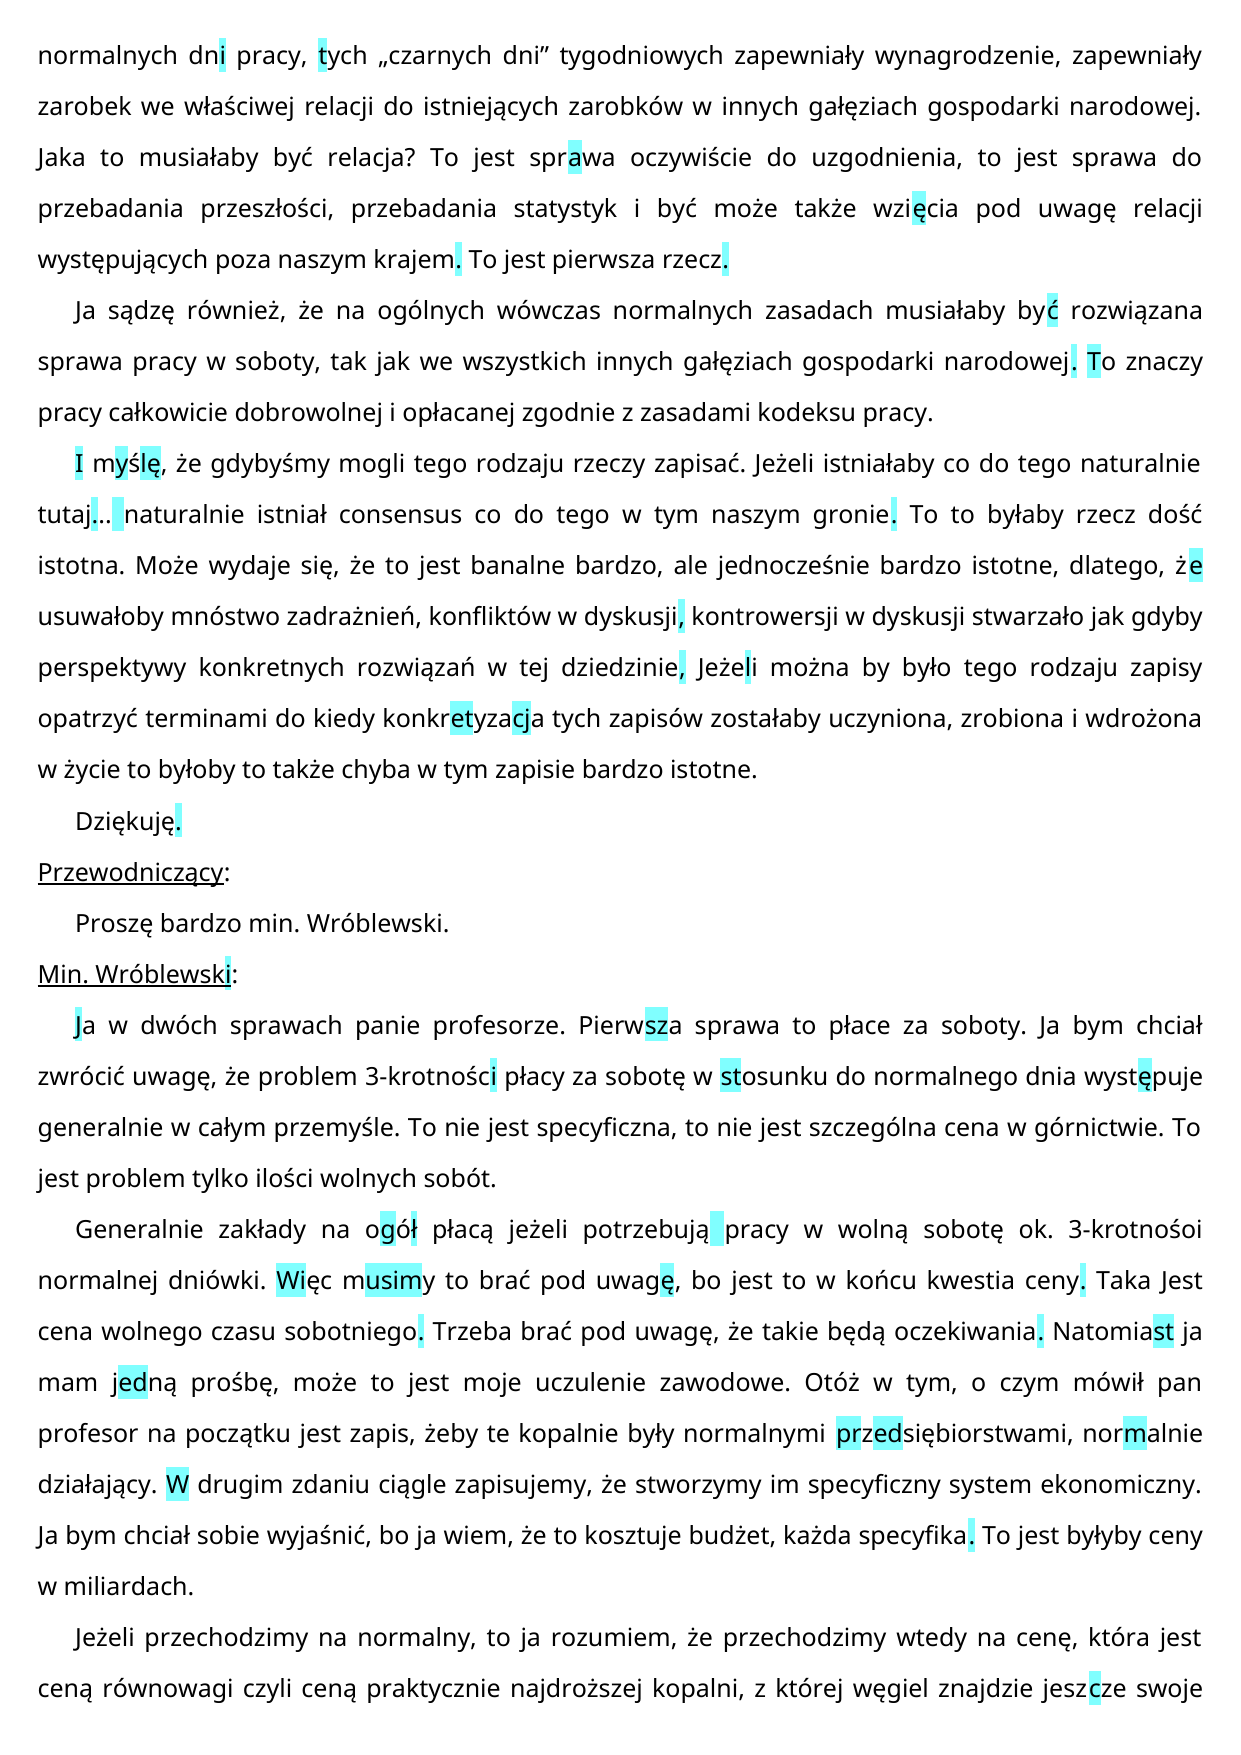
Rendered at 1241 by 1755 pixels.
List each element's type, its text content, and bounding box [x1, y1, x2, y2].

text Proszę bardzo min. Wróblewski. [37, 905, 1203, 939]
text Dziękuję. [37, 803, 1203, 837]
text Generalnie zakłady na ogół płacą jeżeli potrzebują pracy w wolną sobotę ok. 3-krotnośoi normalnej dniówki. Więc musimy to brać pod uwagę, bo jest to w końcu kwestia ceny. Taka Jest cena wolnego czasu sobotniego. Trzeba brać pod uwagę, że takie będą oczekiwania. Natomiast ja mam jedną prośbę, może to jest moje uczulenie zawodowe. Otóż w tym, o czym mówił pan profesor na początku jest zapis, żeby te kopalnie były normalnymi przedsiębiorstwami, normalnie działający. W drugim zdaniu ciągle zapisujemy, że stworzymy im specyficzny system ekonomiczny. Ja bym chciał sobie wyjaśnić, bo ja wiem, że to kosztuje budżet, każda specyfika. To jest byłyby ceny w miliardach. [37, 1211, 1203, 1603]
text Ja w dwóch sprawach panie profesorze. Pierwsza sprawa to płace za soboty. Ja bym chciał zwrócić uwagę, że problem 3-krotności płacy za sobotę w stosunku do normalnego dnia występuje generalnie w całym przemyśle. To nie jest specyficzna, to nie jest szczególna cena w górnictwie. To jest problem tylko ilości wolnych sobót. [37, 1007, 1203, 1194]
text Jeżeli przechodzimy na normalny, to ja rozumiem, że przechodzimy wtedy na cenę, która jest ceną równowagi czyli ceną praktycznie najdroższej kopalni, z której węgiel znajdzie jeszcze swoje [37, 1620, 1203, 1705]
text Przewodniczący: [37, 854, 1203, 888]
text I myślę, że gdybyśmy mogli tego rodzaju rzeczy zapisać. Jeżeli istniałaby co do tego naturalnie tutaj... naturalnie istniał consensus co do tego w tym naszym gronie. To to byłaby rzecz dość istotna. Może wydaje się, że to jest banalne bardzo, ale jednocześnie bardzo istotne, dlatego, że usuwałoby mnóstwo zadrażnień, konfliktów w dyskusji, kontrowersji w dyskusji stwarzało jak gdyby perspektywy konkretnych rozwiązań w tej dziedzinie, Jeżeli można by było tego rodzaju zapisy opatrzyć terminami do kiedy konkretyzacja tych zapisów zostałaby uczyniona, zrobiona i wdrożona w życie to byłoby to także chyba w tym zapisie bardzo istotne. [37, 446, 1203, 786]
text Min. Wróblewski: [37, 956, 1203, 990]
text normalnych dni pracy, tych „czarnych dni” tygodniowych zapewniały wynagrodzenie, zapewniały zarobek we właściwej relacji do istniejących zarobków w innych gałęziach gospodarki narodowej. Jaka to musiałaby być relacja? To jest sprawa oczywiście do uzgodnienia, to jest sprawa do przebadania przeszłości, przebadania statystyk i być może także wzięcia pod uwagę relacji występujących poza naszym krajem. To jest pierwsza rzecz. [37, 37, 1203, 276]
text Ja sądzę również, że na ogólnych wówczas normalnych zasadach musiałaby być rozwiązana sprawa pracy w soboty, tak jak we wszystkich innych gałęziach gospodarki narodowej. To znaczy pracy całkowicie dobrowolnej i opłacanej zgodnie z zasadami kodeksu pracy. [37, 293, 1203, 429]
